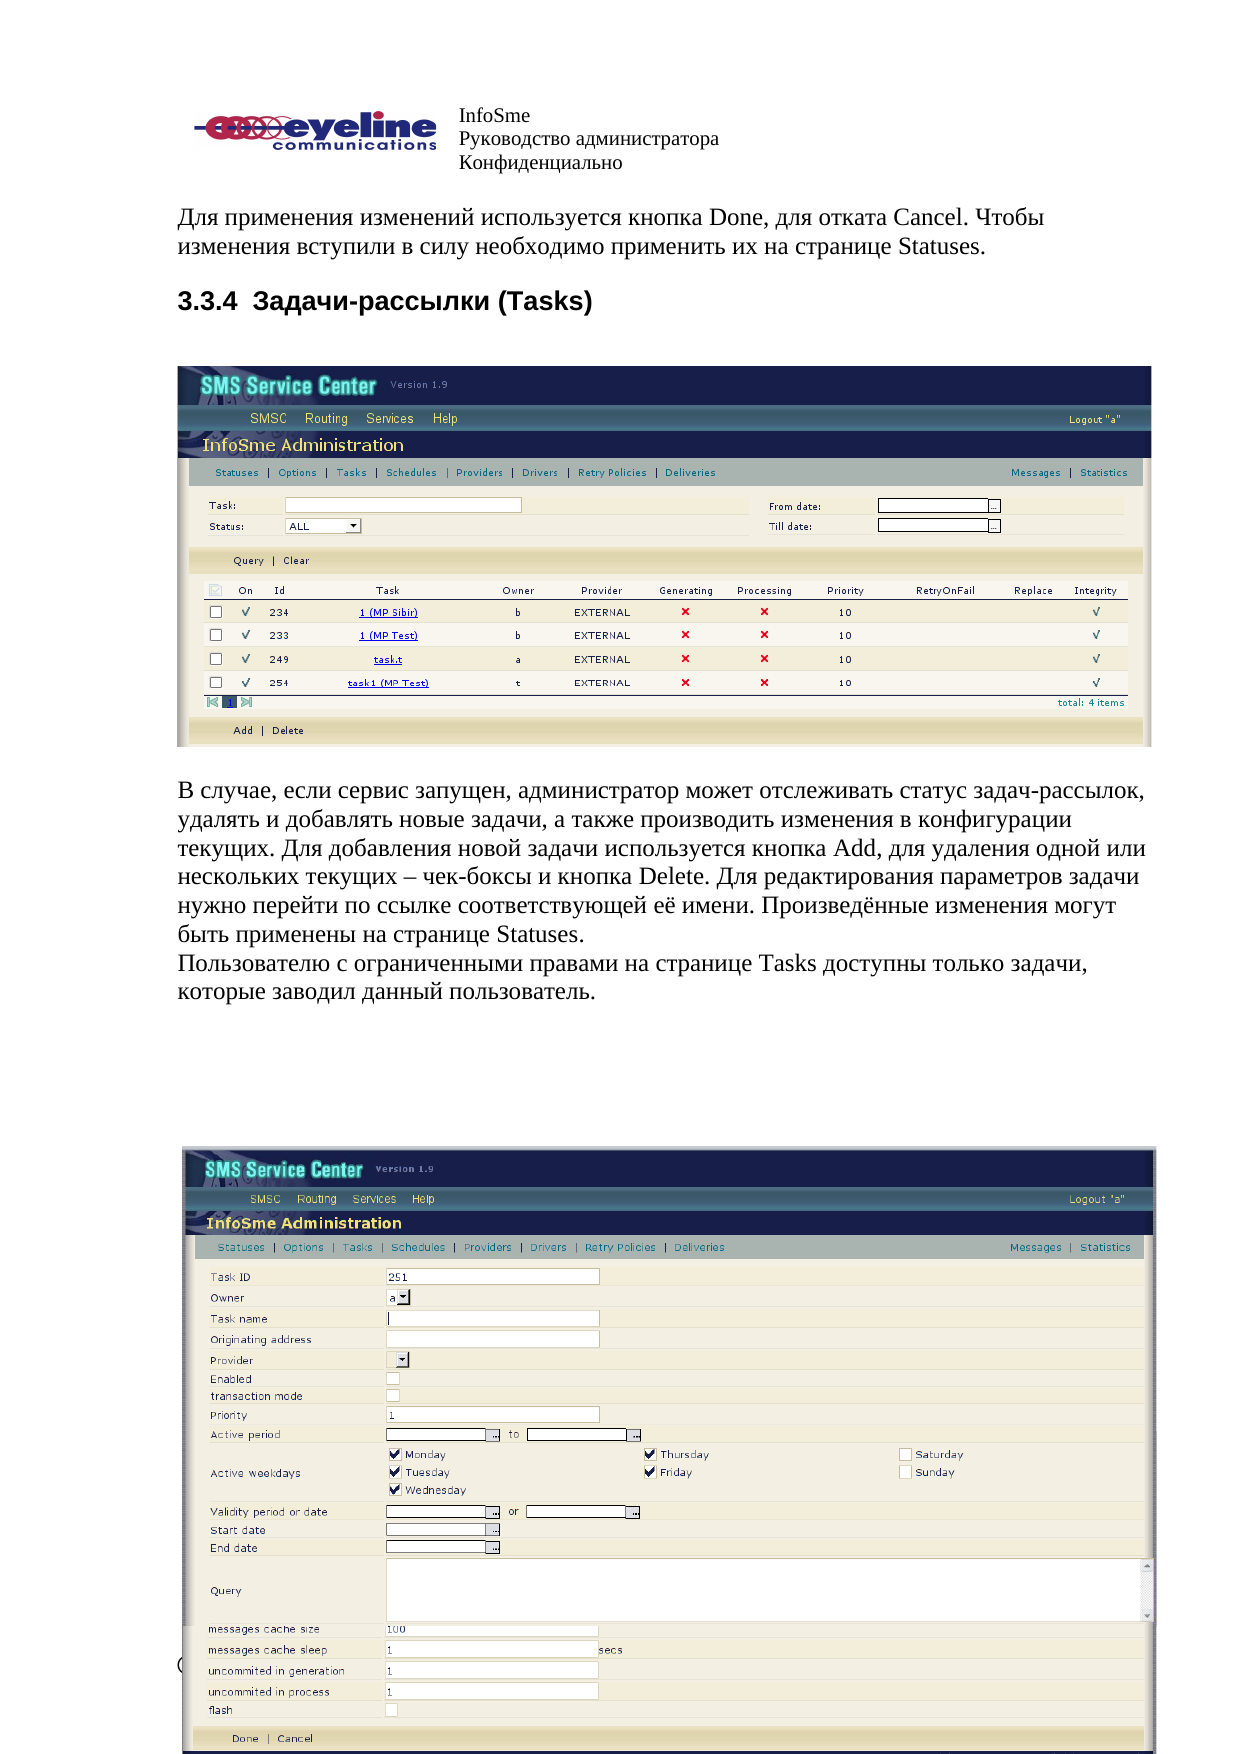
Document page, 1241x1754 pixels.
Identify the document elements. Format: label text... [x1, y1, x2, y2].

text В случае, если сервис запущен, администратор может отслеживать статус задач-рассылок, [177, 775, 1152, 804]
subtitle Задачи-рассылки (Tasks) [177, 285, 1152, 316]
text удалять и добавлять новые задачи, а также производить изменения в конфигурации [177, 804, 1152, 833]
text Пользователю с ограниченными правами на странице Tasks доступны только задачи, которые заводил данный пользователь. [177, 948, 1152, 1005]
text Для применения изменений используется кнопка Done, для отката Cancel. Чтобы [177, 202, 1152, 231]
picture [177, 366, 1152, 747]
text текущих. Для добавления новой задачи используется кнопка Add, для удаления одной или [177, 833, 1152, 861]
picture [182, 1146, 1157, 1754]
picture [194, 111, 437, 150]
text быть применены на странице Statuses. [177, 919, 1152, 948]
text изменения вступили в силу необходимо применить их на странице Statuses. [177, 231, 1152, 260]
text нужно перейти по ссылке соответствующей её имени. Произведённые изменения могут [177, 890, 1152, 919]
text нескольких текущих – чек-боксы и кнопка Delete. Для редактирования параметров задачи [177, 861, 1152, 890]
